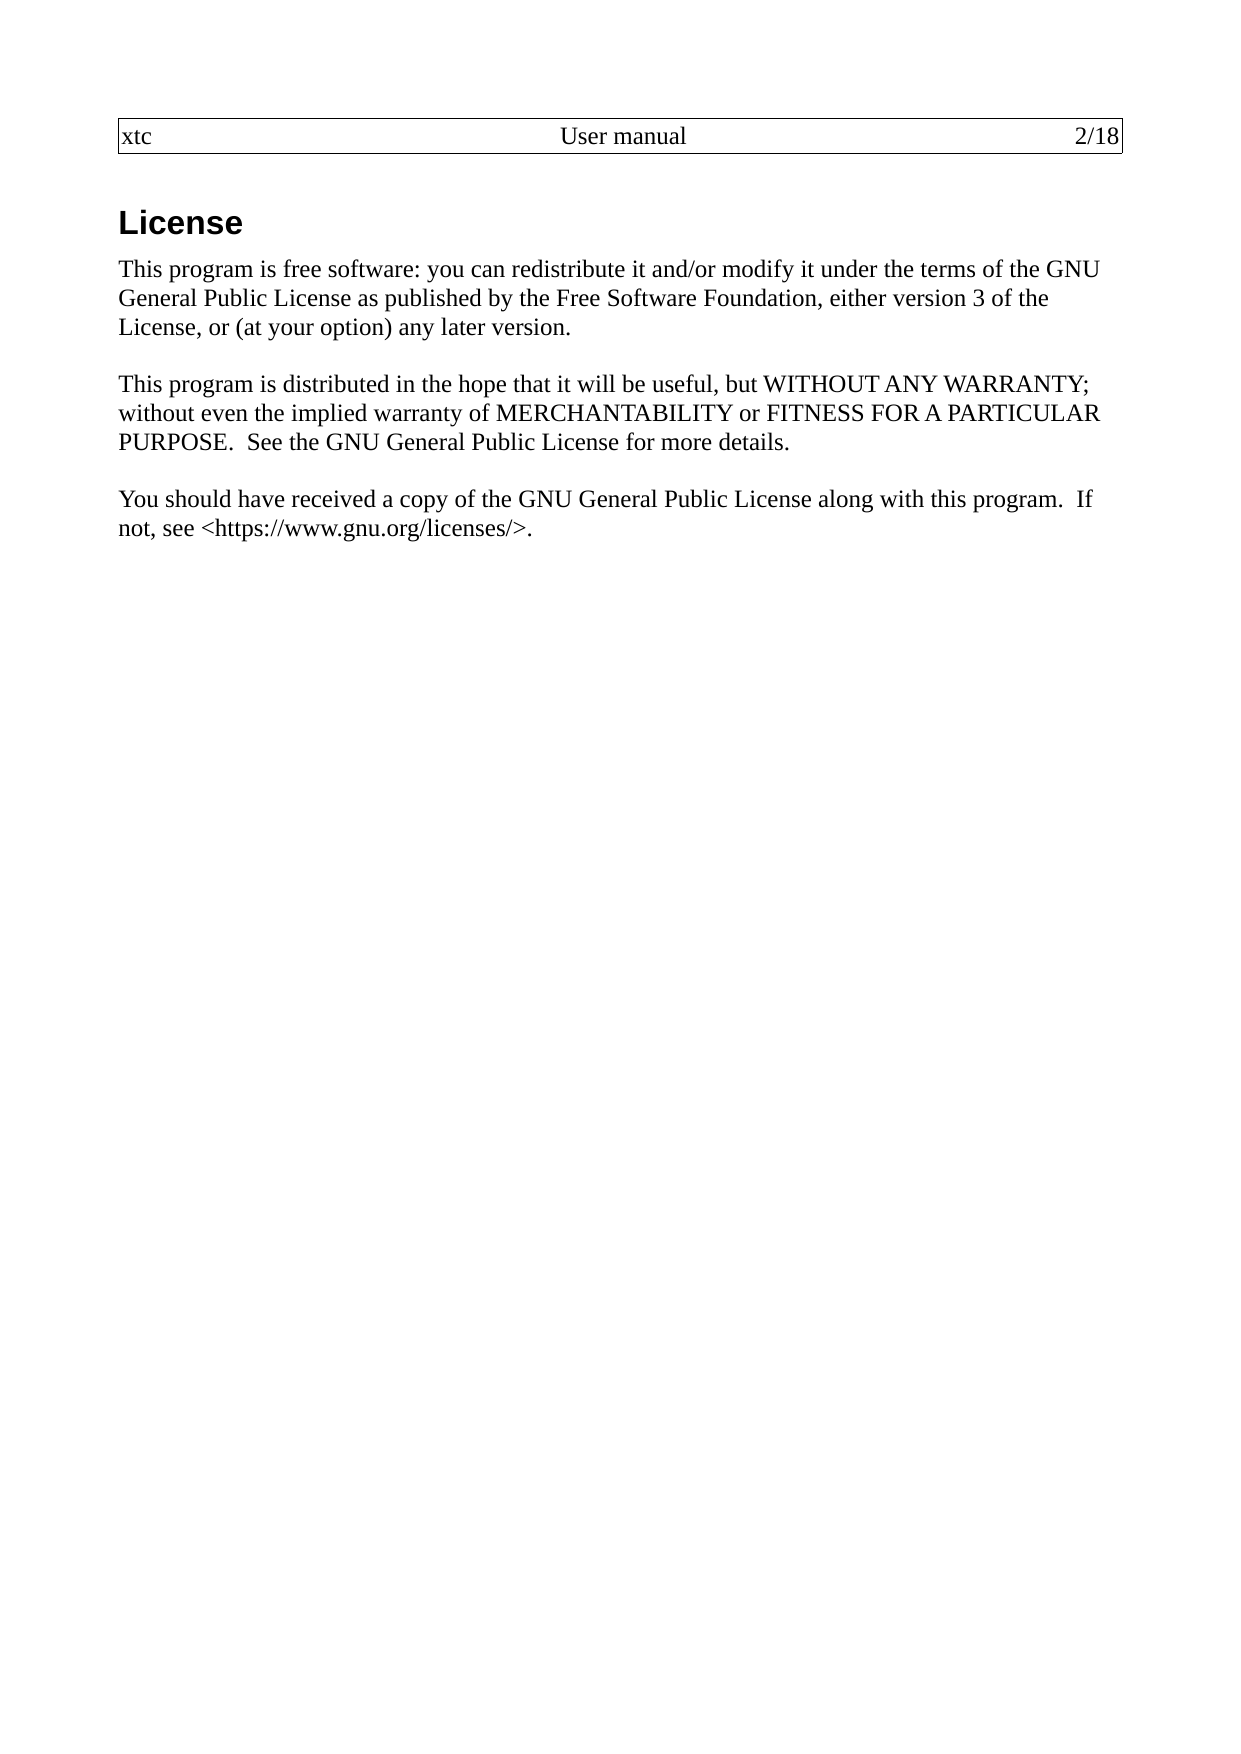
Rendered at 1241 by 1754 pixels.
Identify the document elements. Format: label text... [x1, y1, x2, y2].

text This program is distributed in the hope that it will be useful, but WITHOUT ANY WARRANTY; without even the implied warranty of MERCHANTABILITY or FITNESS FOR A PARTICULAR PURPOSE. See the GNU General Public License for more details. [118, 369, 1122, 456]
subtitle You should have received a copy of the GNU General Public License along with this program. If not, see <https://www.gnu.org/licenses/>. [118, 484, 1122, 542]
subtitle License [118, 203, 1122, 242]
text This program is free software: you can redistribute it and/or modify it under the terms of the GNU General Public License as published by the Free Software Foundation, either version 3 of the License, or (at your option) any later version. [118, 254, 1122, 341]
